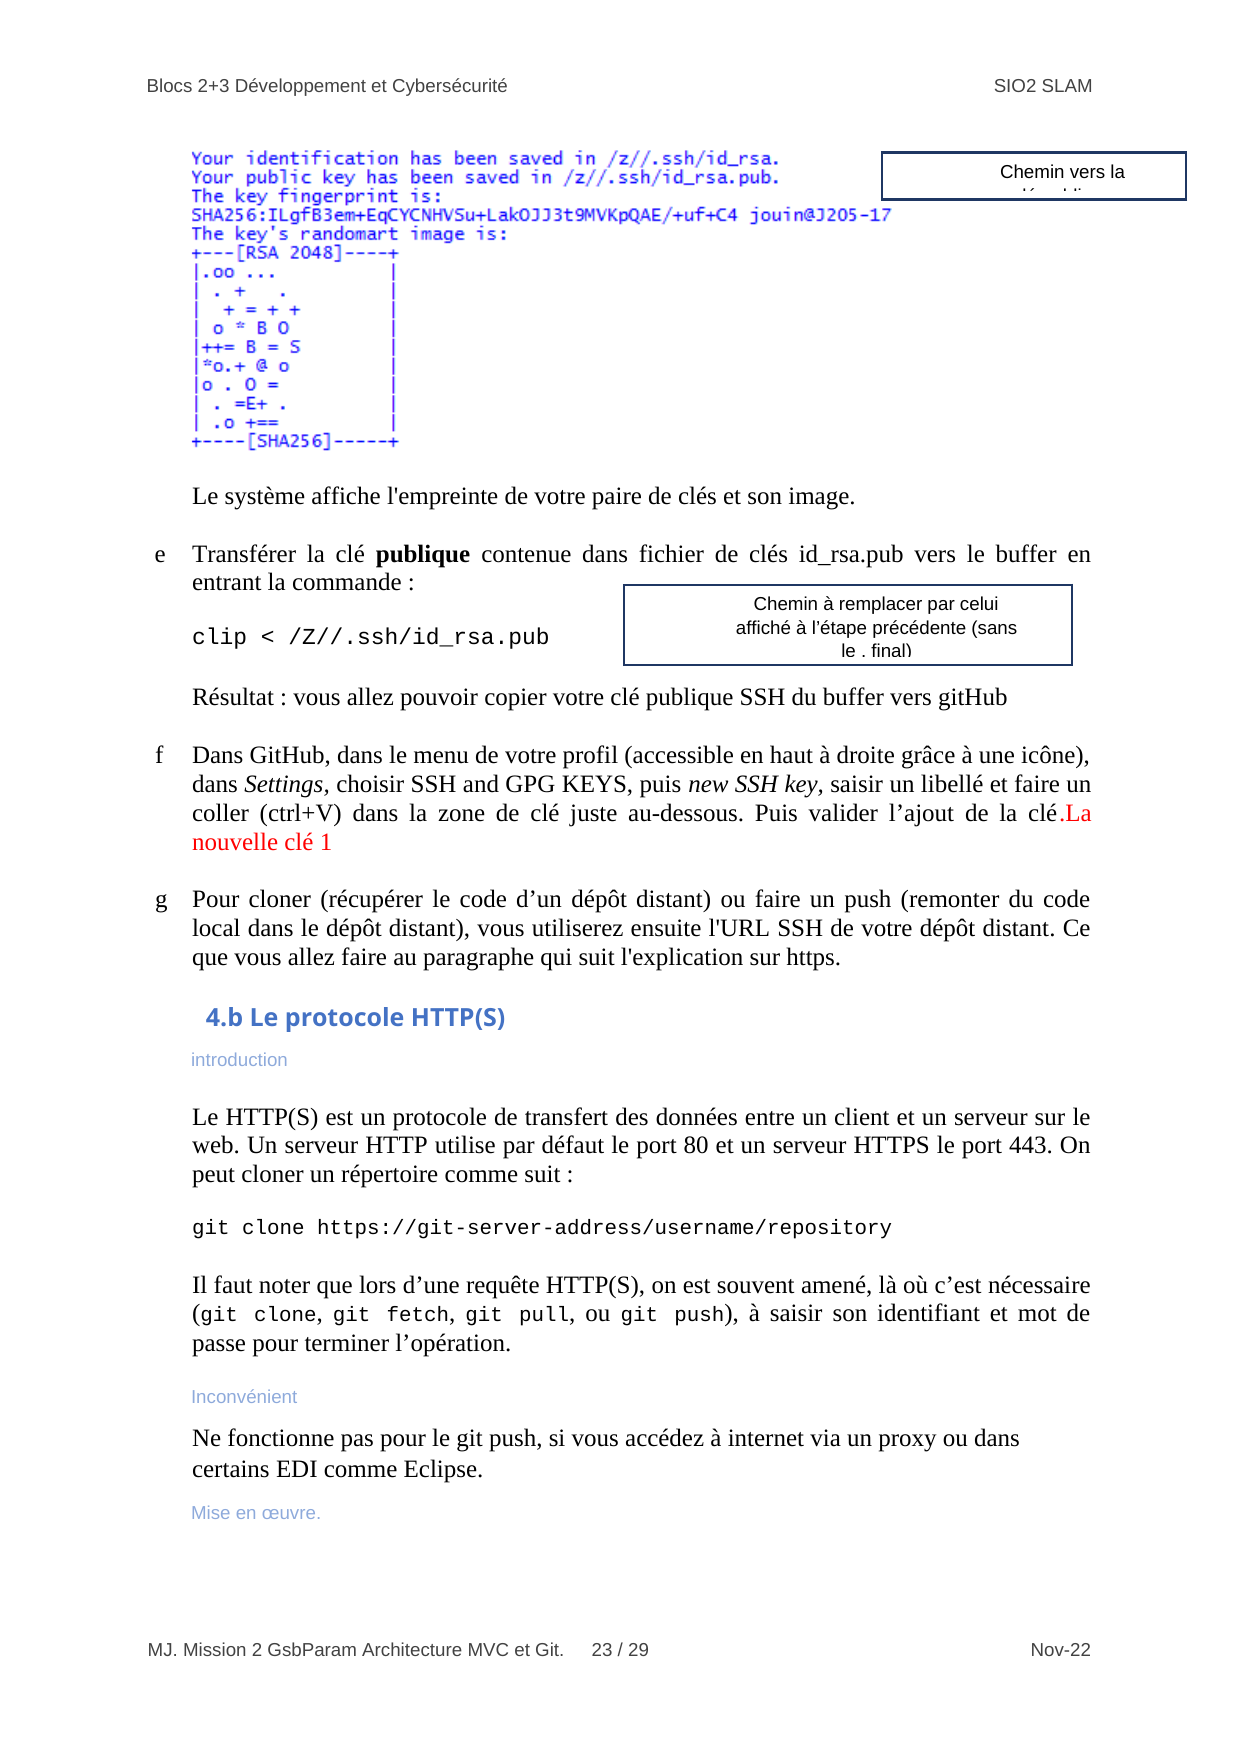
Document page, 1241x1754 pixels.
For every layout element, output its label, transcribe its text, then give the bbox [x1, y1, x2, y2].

text Résultat : vous allez pouvoir copier votre clé publique SSH du buffer vers gitHub [192, 682, 1092, 711]
text Il faut noter que lors d’une requête HTTP(S), on est souvent amené, là où c’est nécessaire (git clone, git fetch, git pull, ou git push), à saisir son identifiant et mot de passe pour terminer l’opération. [192, 1270, 1092, 1357]
text Chemin vers la clé publique [988, 161, 1136, 191]
text [625, 625, 730, 651]
text Mise en œuvre. [191, 1502, 1057, 1524]
list Pour cloner (récupérer le code d’un dépôt distant) ou faire un push (remonter du code local dans le dépôt distant), vous utiliserez ensuite l'URL SSH de votre dépôt distant. Ce que vous allez faire au paragraphe qui suit l'explication sur https. [155, 884, 1092, 970]
text 4.b Le protocole HTTP(S) [206, 999, 1092, 1033]
picture [883, 154, 917, 198]
text Inconvénient [191, 1386, 1057, 1408]
text Ne fonctionne pas pour le git push, si vous accédez à internet via un proxy ou dans certains EDI comme Eclipse. [192, 1423, 1092, 1483]
text introduction [191, 1049, 1057, 1070]
text [1022, 625, 1071, 651]
list Chemin à remplacer par celui affiché à l’étape précédente (sans le . final) [730, 593, 1022, 657]
text git clone https://git-server-address/username/repository [192, 1217, 1092, 1241]
list Transférer la clé publique contenue dans fichier de clés id_rsa.pub vers le buffer en entrant la commande : [154, 539, 1092, 596]
text Le système affiche l'empreinte de votre paire de clés et son image. [192, 481, 1092, 509]
text Le HTTP(S) est un protocole de transfert des données entre un client et un serveur sur le web. Un serveur HTTP utilise par défaut le port 80 et un serveur HTTPS le port 443. On peut cloner un répertoire comme suit : [192, 1102, 1092, 1188]
text clip < /Z//.ssh/id_rsa.pub [192, 625, 623, 651]
list Dans GitHub, dans le menu de votre profil (accessible en haut à droite grâce à une icône), dans Settings, choisir SSH and GPG KEYS, puis new SSH key, saisir un libellé et faire un coller (ctrl+V) dans la zone de clé juste au-dessous. Puis valider l’ajout de la clé.La nouvelle clé 1 [155, 740, 1092, 855]
picture [191, 150, 917, 452]
